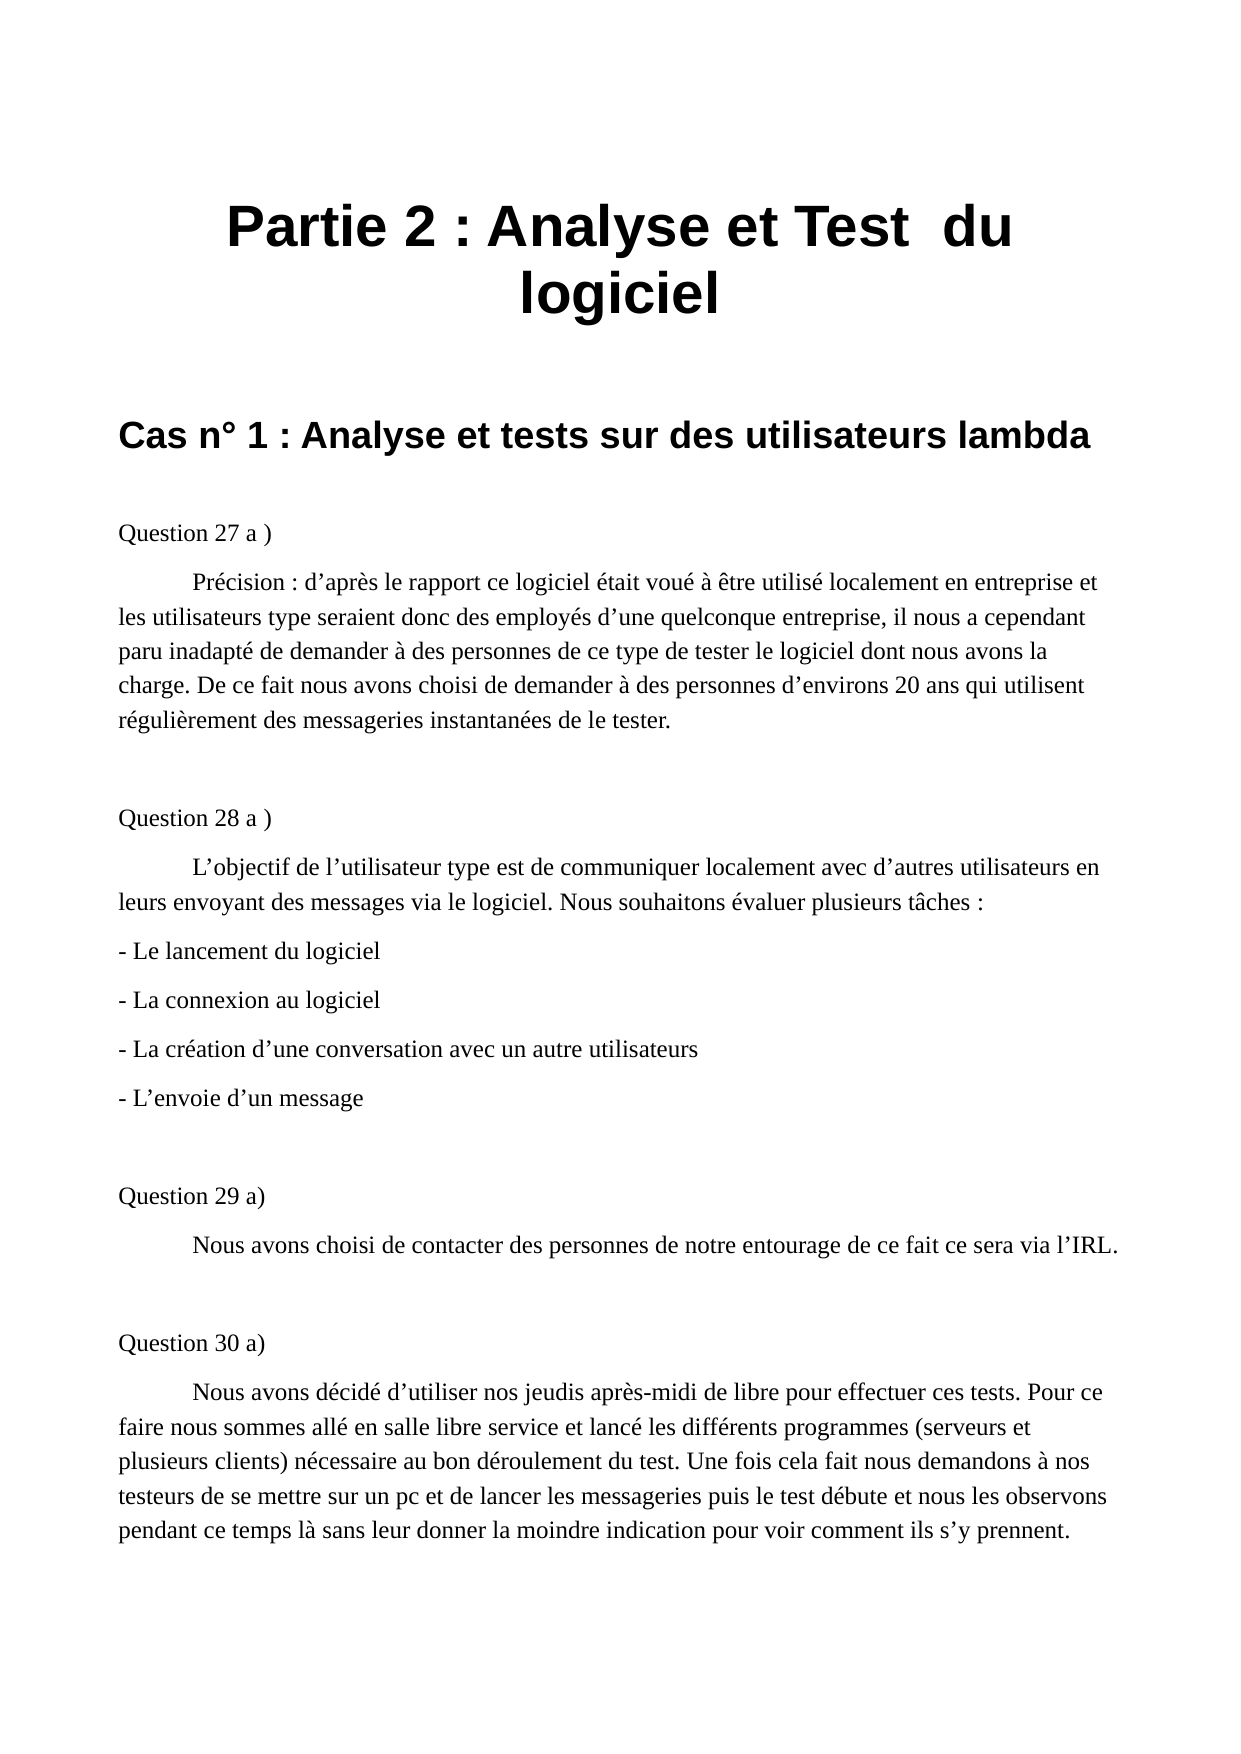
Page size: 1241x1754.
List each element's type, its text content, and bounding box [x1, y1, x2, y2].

text Nous avons décidé d’utiliser nos jeudis après-midi de libre pour effectuer ces tests. Pour ce faire nous sommes allé en salle libre service et lancé les différents programmes (serveurs et plusieurs clients) nécessaire au bon déroulement du test. Une fois cela fait nous demandons à nos testeurs de se mettre sur un pc et de lancer les messageries puis le test débute et nous les observons pendant ce temps là sans leur donner la moindre indication pour voir comment ils s’y prennent. [118, 1377, 1122, 1544]
text Question 27 a ) [118, 518, 1122, 547]
text Nous avons choisi de contacter des personnes de notre entourage de ce fait ce sera via l’IRL. [118, 1230, 1122, 1259]
subtitle Cas n° 1 : Analyse et tests sur des utilisateurs lambda [118, 413, 1122, 457]
text L’objectif de l’utilisateur type est de communiquer localement avec d’autres utilisateurs en leurs envoyant des messages via le logiciel. Nous souhaitons évaluer plusieurs tâches : [118, 852, 1122, 916]
text - La création d’une conversation avec un autre utilisateurs [118, 1034, 1122, 1063]
text - La connexion au logiciel [118, 985, 1122, 1014]
text Précision : d’après le rapport ce logiciel était voué à être utilisé localement en entreprise et les utilisateurs type seraient donc des employés d’une quelconque entreprise, il nous a cependant paru inadapté de demander à des personnes de ce type de tester le logiciel dont nous avons la charge. De ce fait nous avons choisi de demander à des personnes d’environs 20 ans qui utilisent régulièrement des messageries instantanées de le tester. [118, 567, 1122, 734]
text Question 29 a) [118, 1181, 1122, 1210]
title Partie 2 : Analyse et Test du logiciel [118, 192, 1122, 326]
text Question 28 a ) [118, 803, 1122, 832]
text Question 30 a) [118, 1328, 1122, 1357]
text - L’envoie d’un message [118, 1083, 1122, 1112]
text - Le lancement du logiciel [118, 936, 1122, 964]
